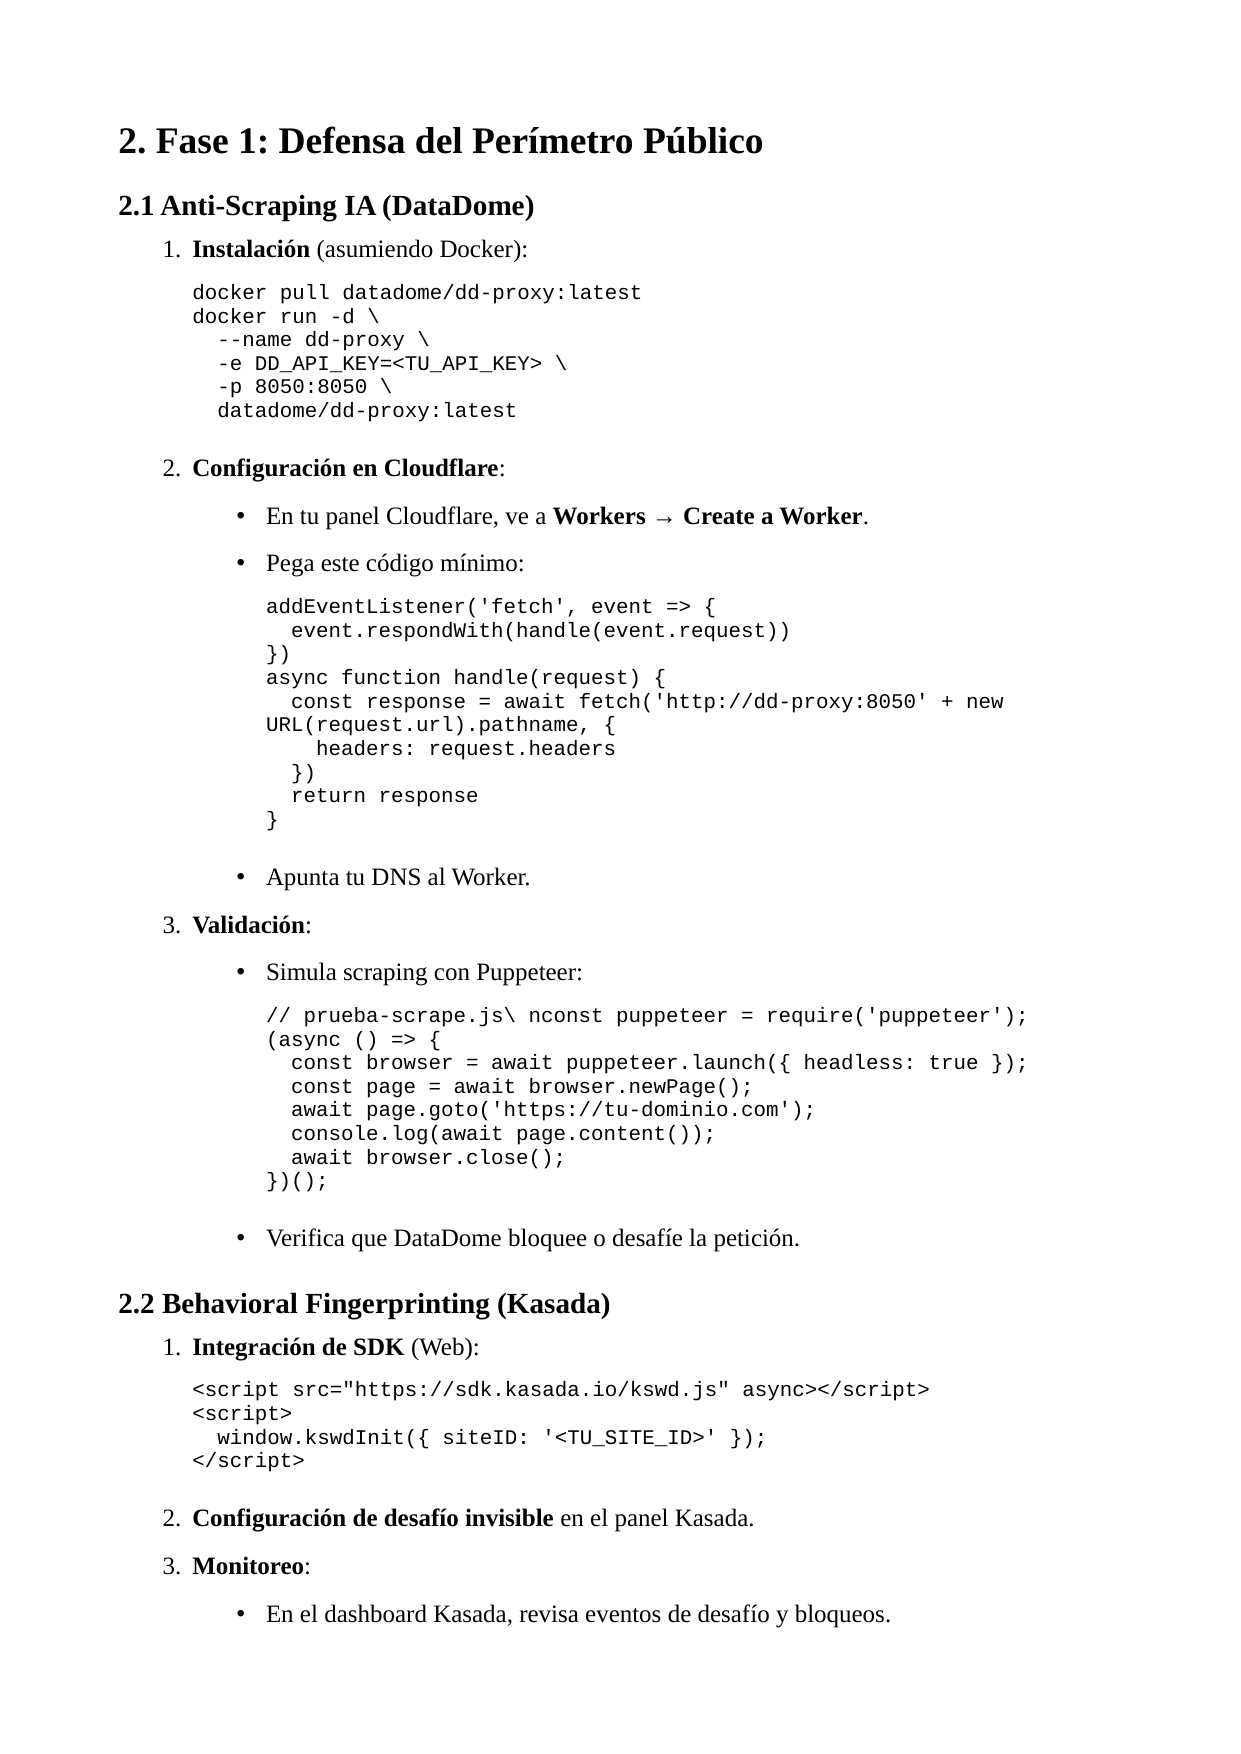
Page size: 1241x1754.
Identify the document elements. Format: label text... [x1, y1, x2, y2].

list Configuración en Cloudflare: [162, 453, 1122, 482]
list datadome/dd-proxy:latest [162, 400, 1122, 424]
list Monitoreo: [162, 1551, 1122, 1580]
list Simula scraping con Puppeteer: [236, 957, 1122, 986]
list Validación: [162, 910, 1122, 938]
list docker pull datadome/dd-proxy:latest [162, 282, 1122, 306]
list const page = await browser.newPage(); [236, 1076, 1122, 1099]
list docker run -d \ [162, 306, 1122, 329]
list Configuración de desafío invisible en el panel Kasada. [162, 1503, 1122, 1532]
list await browser.close(); [236, 1147, 1122, 1170]
list Verifica que DataDome bloquee o desafíe la petición. [236, 1223, 1122, 1252]
list console.log(await page.content()); [236, 1123, 1122, 1147]
list }) [236, 762, 1122, 785]
list </script> [162, 1450, 1122, 1474]
list Integración de SDK (Web): [162, 1332, 1122, 1361]
list headers: request.headers [236, 738, 1122, 762]
subtitle 2.1 Anti‑Scraping IA (DataDome) [118, 188, 1122, 222]
list --name dd-proxy \ [162, 329, 1122, 353]
list (async () => { [236, 1028, 1122, 1052]
list addEventListener('fetch', event => { [236, 596, 1122, 620]
list Instalación (asumiendo Docker): [162, 234, 1122, 263]
list async function handle(request) { [236, 667, 1122, 691]
list const browser = await puppeteer.launch({ headless: true }); [236, 1052, 1122, 1076]
list En el dashboard Kasada, revisa eventos de desafío y bloqueos. [236, 1599, 1122, 1627]
list Apunta tu DNS al Worker. [236, 862, 1122, 891]
list }) [236, 643, 1122, 667]
list window.kswdInit({ siteID: '<TU_SITE_ID>' }); [162, 1427, 1122, 1450]
list En tu panel Cloudflare, ve a Workers → Create a Worker. [236, 501, 1122, 530]
list return response [236, 785, 1122, 809]
list const response = await fetch('http://dd-proxy:8050' + new URL(request.url).pathname, { [236, 691, 1122, 738]
list <script> [162, 1403, 1122, 1427]
list <script src="https://sdk.kasada.io/kswd.js" async></script> [162, 1379, 1122, 1403]
list event.respondWith(handle(event.request)) [236, 620, 1122, 643]
list // prueba-scrape.js\ nconst puppeteer = require('puppeteer'); [236, 1005, 1122, 1028]
subtitle 2.2 Behavioral Fingerprinting (Kasada) [118, 1286, 1122, 1319]
list Pega este código mínimo: [236, 548, 1122, 577]
list await page.goto('https://tu-dominio.com'); [236, 1099, 1122, 1123]
list } [236, 809, 1122, 833]
list })(); [236, 1170, 1122, 1194]
list -p 8050:8050 \ [162, 377, 1122, 400]
subtitle 2. Fase 1: Defensa del Perímetro Público [118, 118, 1122, 161]
list -e DD_API_KEY=<TU_API_KEY> \ [162, 353, 1122, 377]
